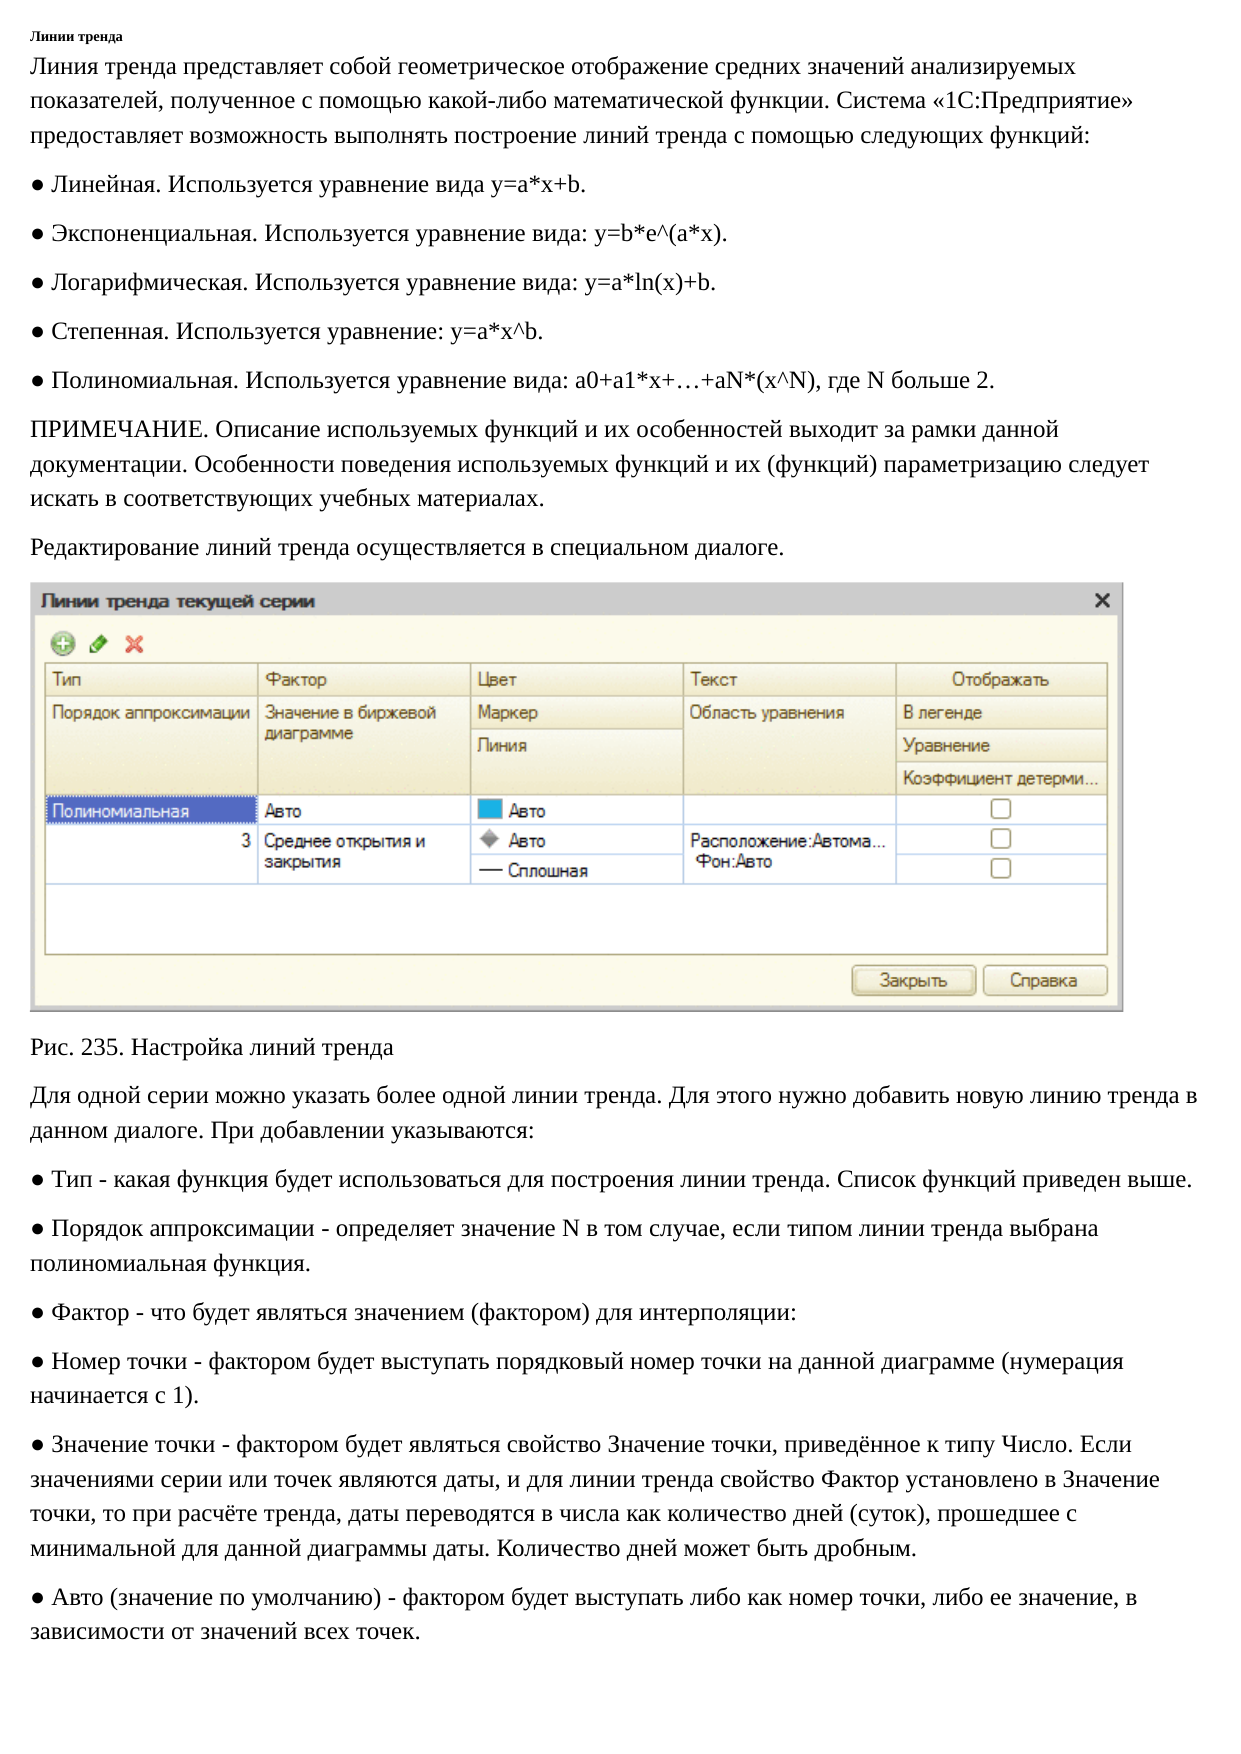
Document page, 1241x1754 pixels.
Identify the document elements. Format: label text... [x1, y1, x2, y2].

text ● Порядок аппроксимации ‑ определяет значение N в том случае, если типом линии тренда выбрана полиномиальная функция. [30, 1213, 1211, 1276]
subtitle Линии тренда [30, 28, 1211, 45]
text ● Тип ‑ какая функция будет использоваться для построения линии тренда. Список функций приведен выше. [30, 1164, 1211, 1193]
text Линия тренда представляет собой геометрическое отображение средних значений анализируемых показателей, полученное с помощью какой-либо математической функции. Система «1С:Предприятие» предоставляет возможность выполнять построение линий тренда с помощью следующих функций: [30, 51, 1211, 149]
text ● Степенная. Используется уравнение: y=a*x^b. [30, 316, 1211, 345]
text ● Полиномиальная. Используется уравнение вида: a0+a1*x+…+aN*(x^N), где N больше 2. [30, 365, 1211, 394]
text ● Линейная. Используется уравнение вида y=a*x+b. [30, 169, 1211, 198]
text ● Номер точки ‑ фактором будет выступать порядковый номер точки на данной диаграмме (нумерация начинается с 1). [30, 1346, 1211, 1409]
text Для одной серии можно указать более одной линии тренда. Для этого нужно добавить новую линию тренда в данном диалоге. При добавлении указываются: [30, 1081, 1211, 1144]
text ● Фактор ‑ что будет являться значением (фактором) для интерполяции: [30, 1297, 1211, 1326]
text ● Логарифмическая. Используется уравнение вида: y=a*ln(x)+b. [30, 267, 1211, 296]
text ● Значение точки ‑ фактором будет являться свойство Значение точки, приведённое к типу Число. Если значениями серии или точек являются даты, и для линии тренда свойство Фактор установлено в Значение точки, то при расчёте тренда, даты переводятся в числа как количество дней (суток), прошедшее с минимальной для данной диаграммы даты. Количество дней может быть дробным. [30, 1429, 1211, 1562]
picture [29, 581, 1124, 1012]
text ● Экспоненциальная. Используется уравнение вида: y=b*e^(a*x). [30, 218, 1211, 247]
text Рис. 235. Настройка линий тренда [30, 1032, 1211, 1060]
text ● Авто (значение по умолчанию) ‑ фактором будет выступать либо как номер точки, либо ее значение, в зависимости от значений всех точек. [30, 1582, 1211, 1645]
text Редактирование линий тренда осуществляется в специальном диалоге. [30, 532, 1211, 561]
text ПРИМЕЧАНИЕ. Описание используемых функций и их особенностей выходит за рамки данной документации. Особенности поведения используемых функций и их (функций) параметризацию следует искать в соответствующих учебных материалах. [30, 414, 1211, 512]
